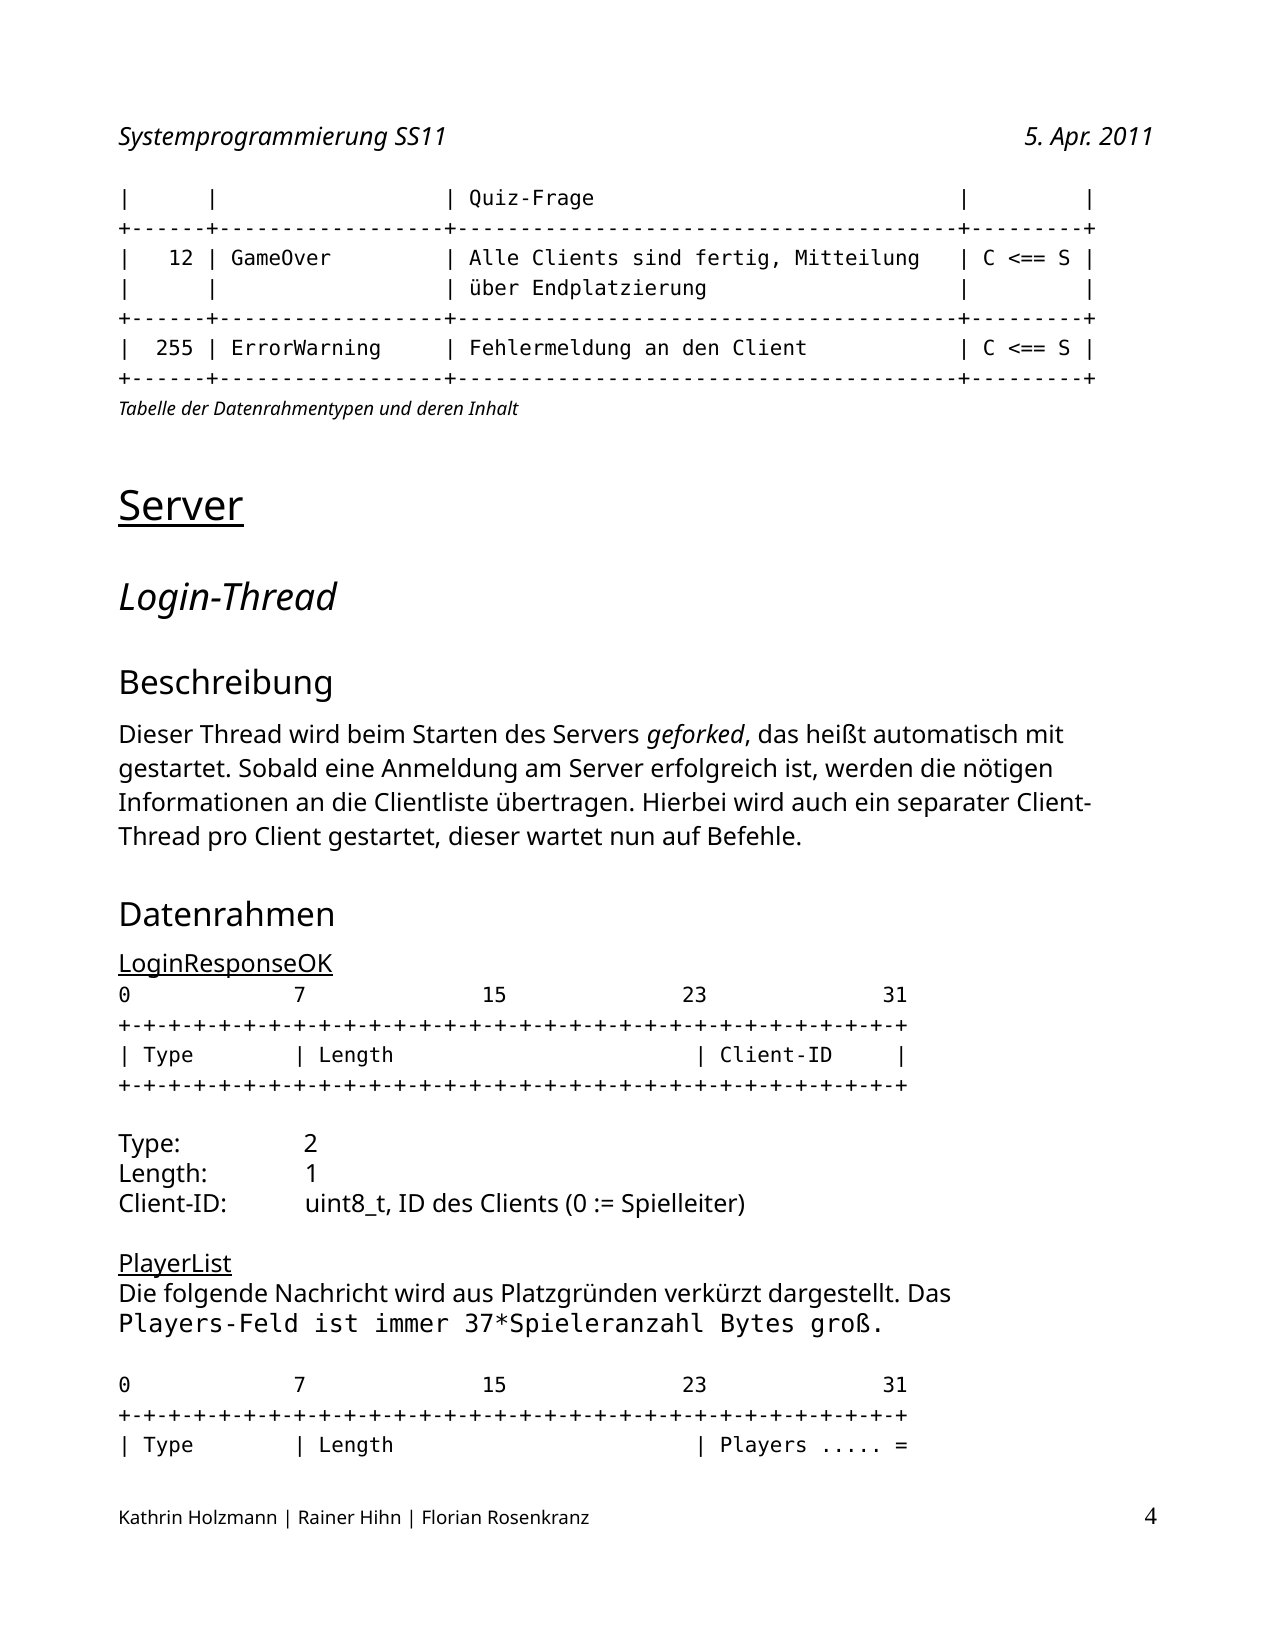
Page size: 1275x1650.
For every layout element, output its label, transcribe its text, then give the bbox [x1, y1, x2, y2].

text +-+-+-+-+-+-+-+-+-+-+-+-+-+-+-+-+-+-+-+-+-+-+-+-+-+-+-+-+-+-+-+ [118, 1008, 1157, 1038]
text | 255 | ErrorWarning | Fehlermeldung an den Client | C <== S | [118, 332, 1157, 362]
text +------+------------------+----------------------------------------+---------+ [118, 212, 1157, 242]
text Type: 2 [118, 1128, 1157, 1158]
text Die folgende Nachricht wird aus Platzgründen verkürzt dargestellt. Das [118, 1278, 1157, 1308]
text | | | Quiz-Frage | | [118, 182, 1157, 212]
text Client-ID: uint8_t, ID des Clients (0 := Spielleiter) [118, 1188, 1157, 1218]
subtitle Datenrahmen [118, 891, 1157, 936]
text | 12 | GameOver | Alle Clients sind fertig, Mitteilung | C <== S | [118, 242, 1157, 272]
text | Type | Length | Players ..... = [118, 1428, 1157, 1458]
text Players-Feld ist immer 37*Spieleranzahl Bytes groß. [118, 1308, 1157, 1338]
text 0 7 15 23 31 [118, 1368, 1157, 1398]
text LoginResponseOK [118, 948, 1157, 978]
subtitle Server [118, 476, 1157, 533]
text Length: 1 [118, 1158, 1157, 1188]
text +------+------------------+----------------------------------------+---------+ [118, 302, 1157, 332]
text | Type | Length | Client-ID | [118, 1038, 1157, 1068]
subtitle Beschreibung [118, 659, 1157, 704]
text Dieser Thread wird beim Starten des Servers geforked, das heißt automatisch mit gestartet. Sobald eine Anmeldung am Server erfolgreich ist, werden die nötigen Informationen an die Clientliste übertragen. Hierbei wird auch ein separater Client-Thread pro Client gestartet, dieser wartet nun auf Befehle. [118, 717, 1157, 853]
text PlayerList [118, 1248, 1157, 1278]
text +------+------------------+----------------------------------------+---------+ Tabelle der Datenrahmentypen und deren Inhalt [118, 362, 1157, 422]
text | | | über Endplatzierung | | [118, 272, 1157, 302]
text +-+-+-+-+-+-+-+-+-+-+-+-+-+-+-+-+-+-+-+-+-+-+-+-+-+-+-+-+-+-+-+ [118, 1398, 1157, 1428]
text 0 7 15 23 31 [118, 978, 1157, 1008]
text +-+-+-+-+-+-+-+-+-+-+-+-+-+-+-+-+-+-+-+-+-+-+-+-+-+-+-+-+-+-+-+ [118, 1068, 1157, 1098]
subtitle Login-Thread [118, 570, 1157, 621]
